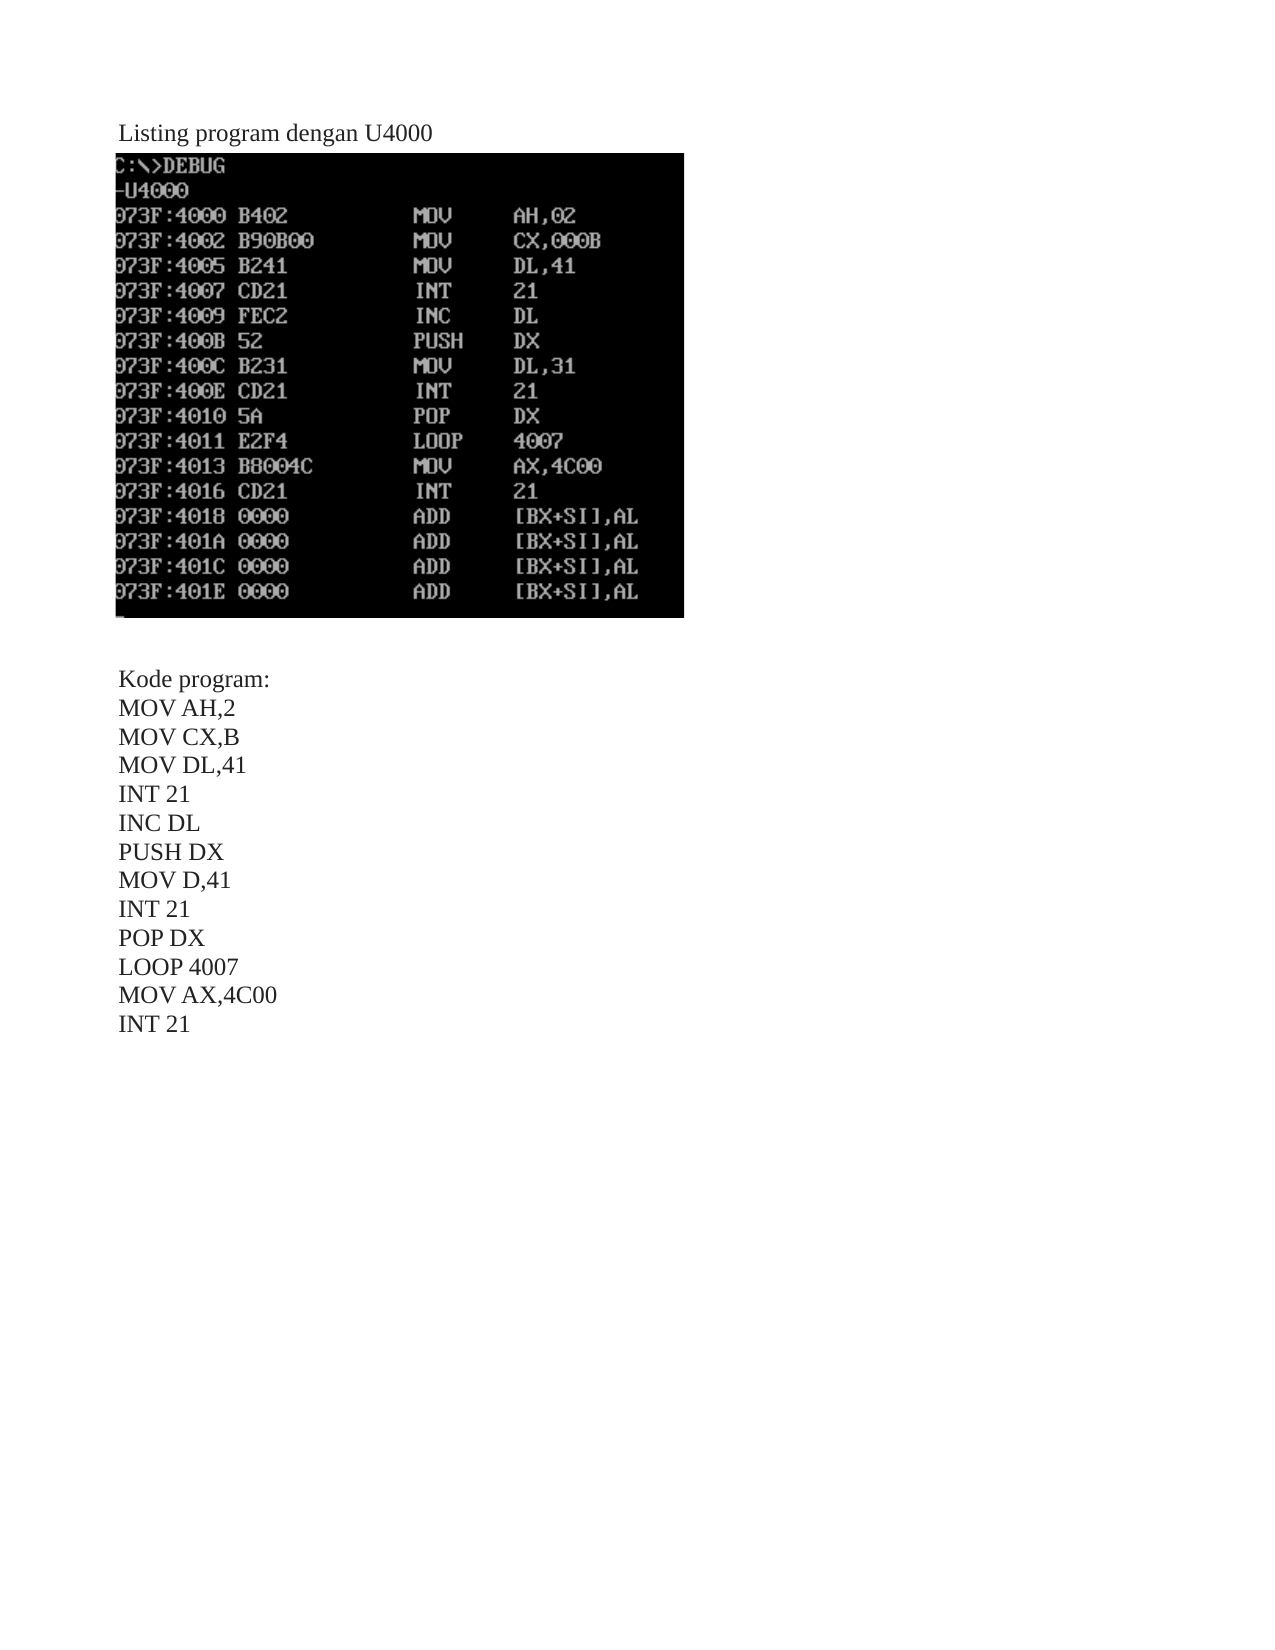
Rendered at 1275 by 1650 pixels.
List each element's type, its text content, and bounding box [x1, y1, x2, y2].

text POP DX [118, 923, 1157, 952]
text MOV DL,41 [118, 751, 1157, 779]
text INT 21 [118, 894, 1157, 923]
text INT 21 [118, 1009, 1157, 1038]
text INT 21 [118, 779, 1157, 808]
text MOV D,41 [118, 866, 1157, 894]
text Listing program dengan U4000 Kode program: [118, 118, 1157, 693]
text MOV AX,4C00 [118, 981, 1157, 1009]
text PUSH DX [118, 837, 1157, 866]
text MOV CX,B [118, 722, 1157, 751]
picture [115, 153, 685, 618]
text MOV AH,2 [118, 693, 1157, 722]
text INC DL [118, 808, 1157, 837]
text LOOP 4007 [118, 952, 1157, 981]
